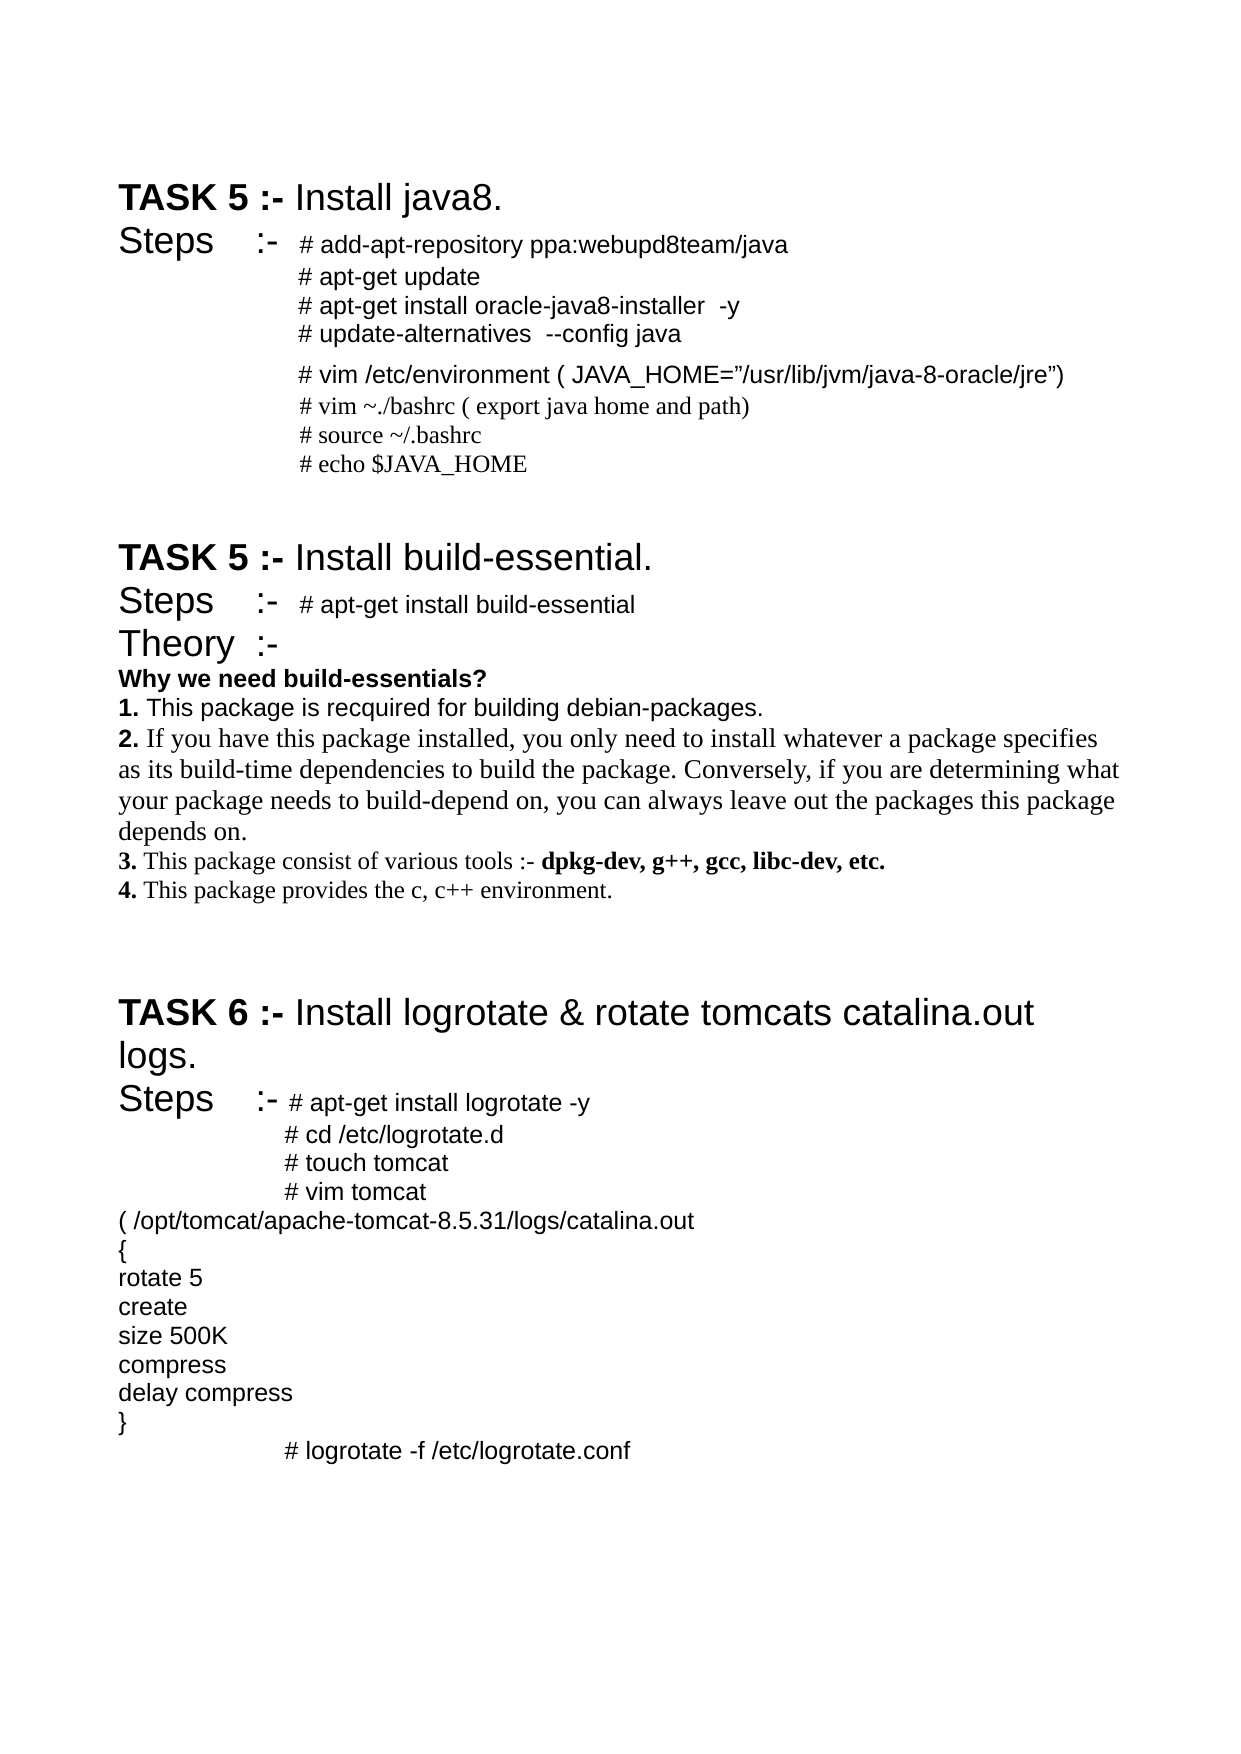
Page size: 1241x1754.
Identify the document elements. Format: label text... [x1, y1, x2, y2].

text # logrotate -f /etc/logrotate.conf [118, 1436, 1122, 1464]
text 2. If you have this package installed, you only need to install whatever a package specifies as its build-time dependencies to build the package. Conversely, if you are determining what your package needs to build-depend on, you can always leave out the packages this package depends on. [118, 722, 1122, 846]
text TASK 6 :- Install logrotate & rotate tomcats catalina.out logs. [118, 990, 1122, 1076]
text # echo $JAVA_HOME [118, 449, 1122, 477]
text { [118, 1234, 1122, 1263]
text Steps :- # add-apt-repository ppa:webupd8team/java [118, 219, 1122, 262]
text TASK 5 :- Install java8. [118, 176, 1122, 219]
text # vim ~./bashrc ( export java home and path) [118, 391, 1122, 420]
text delay compress [118, 1378, 1122, 1407]
text compress [118, 1349, 1122, 1378]
text create [118, 1292, 1122, 1321]
text ( /opt/tomcat/apache-tomcat-8.5.31/logs/catalina.out [118, 1206, 1122, 1234]
text size 500K [118, 1321, 1122, 1349]
text # touch tomcat [118, 1148, 1122, 1177]
text # cd /etc/logrotate.d [118, 1119, 1122, 1148]
text 3. This package consist of various tools :- dpkg-dev, g++, gcc, libc-dev, etc. [118, 846, 1122, 875]
text Steps :- # apt-get install logrotate -y [118, 1076, 1122, 1119]
text # apt-get update [118, 262, 1122, 291]
text # update-alternatives --config java [118, 319, 1122, 348]
text Theory :- [118, 621, 1122, 664]
text } [118, 1407, 1122, 1436]
text rotate 5 [118, 1263, 1122, 1292]
text # apt-get install oracle-java8-installer -y [118, 291, 1122, 319]
text Why we need build-essentials? [118, 664, 1122, 693]
text Steps :- # apt-get install build-essential [118, 578, 1122, 621]
text 1. This package is recquired for building debian-packages. [118, 693, 1122, 722]
text 4. This package provides the c, c++ environment. [118, 875, 1122, 904]
text # source ~/.bashrc [118, 420, 1122, 449]
text TASK 5 :- Install build-essential. [118, 535, 1122, 578]
text # vim /etc/environment ( JAVA_HOME=”/usr/lib/jvm/java-8-oracle/jre”) [118, 348, 1122, 391]
text # vim tomcat [118, 1177, 1122, 1206]
